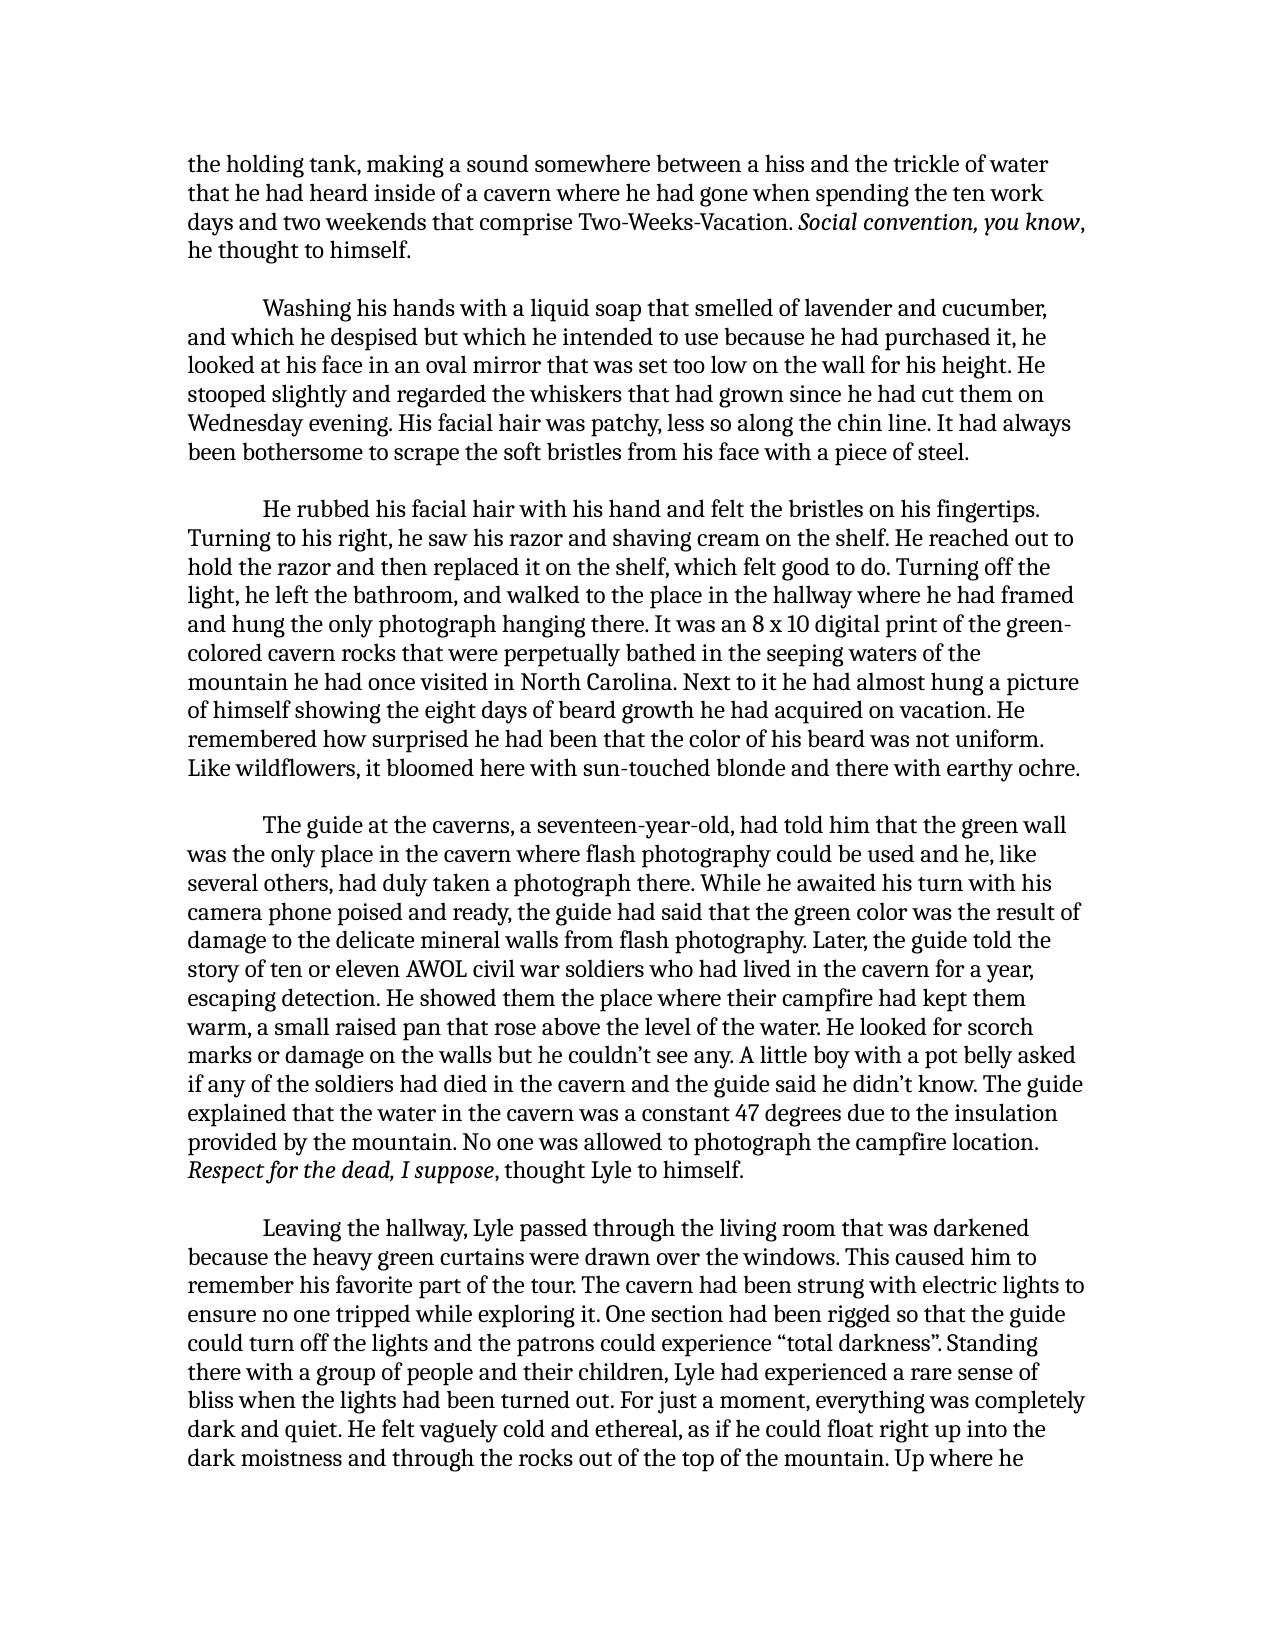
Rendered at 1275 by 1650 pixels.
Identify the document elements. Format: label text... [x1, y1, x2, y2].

text The guide at the caverns, a seventeen-year-old, had told him that the green wall was the only place in the cavern where flash photography could be used and he, like several others, had duly taken a photograph there. While he awaited his turn with his camera phone poised and ready, the guide had said that the green color was the result of damage to the delicate mineral walls from flash photography. Later, the guide told the story of ten or eleven AWOL civil war soldiers who had lived in the cavern for a year, escaping detection. He showed them the place where their campfire had kept them warm, a small raised pan that rose above the level of the water. He looked for scorch marks or damage on the walls but he couldn’t see any. A little boy with a pot belly asked if any of the soldiers had died in the cavern and the guide said he didn’t know. The guide explained that the water in the cavern was a constant 47 degrees due to the insulation provided by the mountain. No one was allowed to photograph the campfire location. Respect for the dead, I suppose, thought Lyle to himself. [187, 811, 1087, 1185]
text Washing his hands with a liquid soap that smelled of lavender and cucumber, and which he despised but which he intended to use because he had purchased it, he looked at his face in an oval mirror that was set too low on the wall for his height. He stooped slightly and regarded the whiskers that had grown since he had cut them on Wednesday evening. His facial hair was patchy, less so along the chin line. It had always been bothersome to scrape the soft bristles from his face with a piece of steel. [187, 294, 1087, 466]
text He rubbed his facial hair with his hand and felt the bristles on his fingertips. Turning to his right, he saw his razor and shaving cream on the shelf. He reached out to hold the razor and then replaced it on the shelf, which felt good to do. Turning off the light, he left the bathroom, and walked to the place in the hallway where he had framed and hung the only photograph hanging there. It was an 8 x 10 digital print of the green-colored cavern rocks that were perpetually bathed in the seeping waters of the mountain he had once visited in North Carolina. Next to it he had almost hung a picture of himself showing the eight days of beard growth he had acquired on vacation. He remembered how surprised he had been that the color of his beard was not uniform. Like wildflowers, it bloomed here with sun-touched blonde and there with earthy ochre. [187, 495, 1087, 782]
text Leaving the hallway, Lyle passed through the living room that was darkened because the heavy green curtains were drawn over the windows. This caused him to remember his favorite part of the tour. The cavern had been strung with electric lights to ensure no one tripped while exploring it. One section had been rigged so that the guide could turn off the lights and the patrons could experience “total darkness”. Standing there with a group of people and their children, Lyle had experienced a rare sense of bliss when the lights had been turned out. For just a moment, everything was completely dark and quiet. He felt vaguely cold and ethereal, as if he could float right up into the dark moistness and through the rocks out of the top of the mountain. Up where he [187, 1214, 1087, 1472]
text the holding tank, making a sound somewhere between a hiss and the trickle of water that he had heard inside of a cavern where he had gone when spending the ten work days and two weekends that comprise Two-Weeks-Vacation. Social convention, you know, he thought to himself. [187, 150, 1087, 265]
